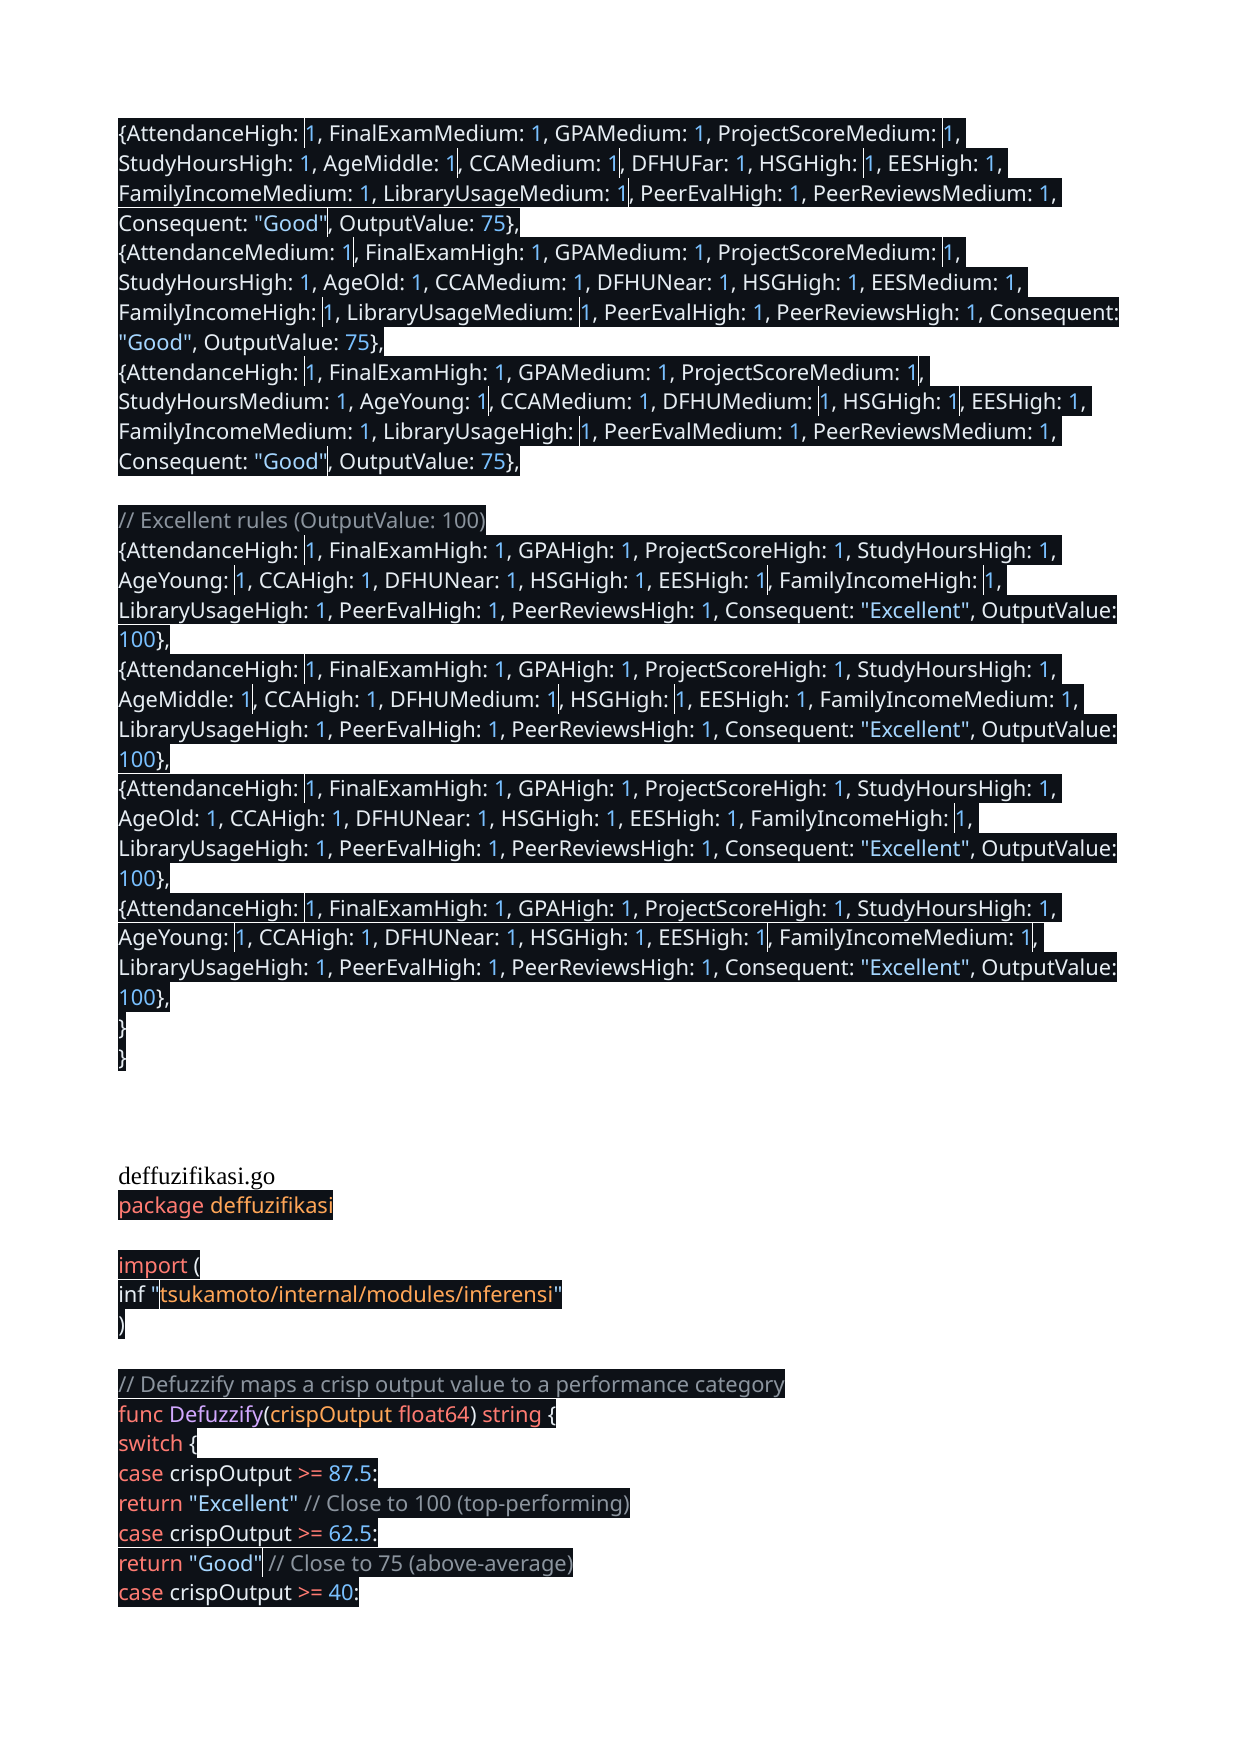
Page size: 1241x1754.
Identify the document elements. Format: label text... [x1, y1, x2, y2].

text case crispOutput >= 62.5: [118, 1518, 1122, 1547]
text {AttendanceHigh: 1, FinalExamHigh: 1, GPAHigh: 1, ProjectScoreHigh: 1, StudyHoursHigh: 1, AgeYoung: 1, CCAHigh: 1, DFHUNear: 1, HSGHigh: 1, EESHigh: 1, FamilyIncomeHigh: 1, LibraryUsageHigh: 1, PeerEvalHigh: 1, PeerReviewsHigh: 1, Consequent: "Excellent", OutputValue: 100}, [118, 535, 1122, 654]
text {AttendanceHigh: 1, FinalExamHigh: 1, GPAHigh: 1, ProjectScoreHigh: 1, StudyHoursHigh: 1, AgeMiddle: 1, CCAHigh: 1, DFHUMedium: 1, HSGHigh: 1, EESHigh: 1, FamilyIncomeMedium: 1, LibraryUsageHigh: 1, PeerEvalHigh: 1, PeerReviewsHigh: 1, Consequent: "Excellent", OutputValue: 100}, [118, 654, 1122, 773]
text // Defuzzify maps a crisp output value to a performance category [118, 1369, 1122, 1398]
text func Defuzzify(crispOutput float64) string { [118, 1398, 1122, 1428]
text ) [118, 1309, 1122, 1339]
text import ( [118, 1250, 1122, 1279]
text {AttendanceMedium: 1, FinalExamHigh: 1, GPAMedium: 1, ProjectScoreMedium: 1, StudyHoursHigh: 1, AgeOld: 1, CCAMedium: 1, DFHUNear: 1, HSGHigh: 1, EESMedium: 1, FamilyIncomeHigh: 1, LibraryUsageMedium: 1, PeerEvalHigh: 1, PeerReviewsHigh: 1, Consequent: "Good", OutputValue: 75}, [118, 237, 1122, 356]
text inf "tsukamoto/internal/modules/inferensi" [118, 1279, 1122, 1309]
text case crispOutput >= 40: [118, 1577, 1122, 1607]
text } [118, 1012, 1122, 1042]
text // Excellent rules (OutputValue: 100) [118, 505, 1122, 535]
text {AttendanceHigh: 1, FinalExamHigh: 1, GPAMedium: 1, ProjectScoreMedium: 1, StudyHoursMedium: 1, AgeYoung: 1, CCAMedium: 1, DFHUMedium: 1, HSGHigh: 1, EESHigh: 1, FamilyIncomeMedium: 1, LibraryUsageHigh: 1, PeerEvalMedium: 1, PeerReviewsMedium: 1, Consequent: "Good", OutputValue: 75}, [118, 356, 1122, 476]
text package deffuzifikasi [118, 1190, 1122, 1220]
text return "Excellent" // Close to 100 (top-performing) [118, 1488, 1122, 1518]
text {AttendanceHigh: 1, FinalExamHigh: 1, GPAHigh: 1, ProjectScoreHigh: 1, StudyHoursHigh: 1, AgeOld: 1, CCAHigh: 1, DFHUNear: 1, HSGHigh: 1, EESHigh: 1, FamilyIncomeHigh: 1, LibraryUsageHigh: 1, PeerEvalHigh: 1, PeerReviewsHigh: 1, Consequent: "Excellent", OutputValue: 100}, [118, 773, 1122, 893]
text } [118, 1042, 1122, 1071]
text return "Good" // Close to 75 (above-average) [118, 1547, 1122, 1577]
text {AttendanceHigh: 1, FinalExamMedium: 1, GPAMedium: 1, ProjectScoreMedium: 1, StudyHoursHigh: 1, AgeMiddle: 1, CCAMedium: 1, DFHUFar: 1, HSGHigh: 1, EESHigh: 1, FamilyIncomeMedium: 1, LibraryUsageMedium: 1, PeerEvalHigh: 1, PeerReviewsMedium: 1, Consequent: "Good", OutputValue: 75}, [118, 118, 1122, 237]
text {AttendanceHigh: 1, FinalExamHigh: 1, GPAHigh: 1, ProjectScoreHigh: 1, StudyHoursHigh: 1, AgeYoung: 1, CCAHigh: 1, DFHUNear: 1, HSGHigh: 1, EESHigh: 1, FamilyIncomeMedium: 1, LibraryUsageHigh: 1, PeerEvalHigh: 1, PeerReviewsHigh: 1, Consequent: "Excellent", OutputValue: 100}, [118, 893, 1122, 1012]
text case crispOutput >= 87.5: [118, 1458, 1122, 1488]
text switch { [118, 1428, 1122, 1458]
text deffuzifikasi.go [118, 1161, 1122, 1190]
